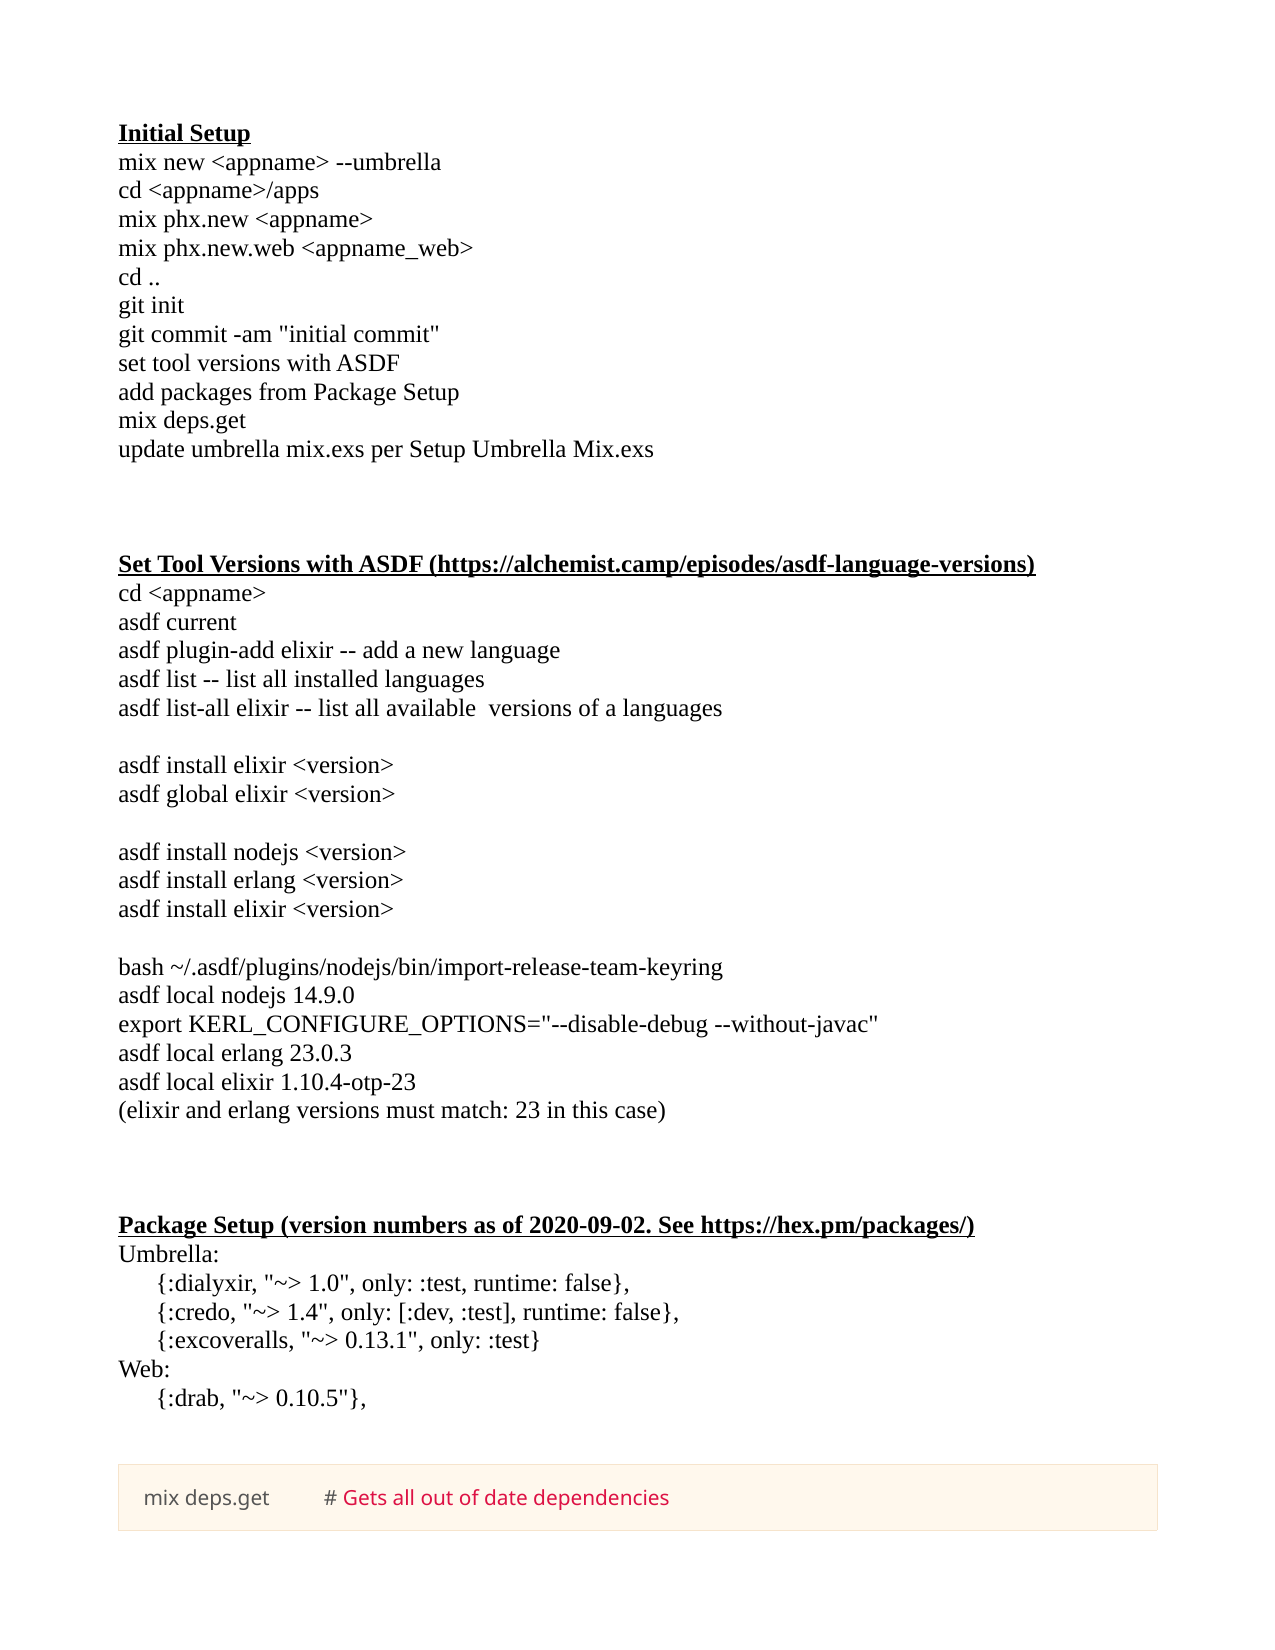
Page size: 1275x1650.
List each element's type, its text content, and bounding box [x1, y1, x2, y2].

text Web: [118, 1354, 1157, 1383]
text Set Tool Versions with ASDF (https://alchemist.camp/episodes/asdf-language-versions) [118, 549, 1157, 578]
text Package Setup (version numbers as of 2020-09-02. See https://hex.pm/packages/) [118, 1211, 1157, 1239]
text asdf current [118, 607, 1157, 636]
text export KERL_CONFIGURE_OPTIONS="--disable-debug --without-javac" [118, 1009, 1157, 1038]
text update umbrella mix.exs per Setup Umbrella Mix.exs [118, 434, 1157, 463]
text {:credo, "~> 1.4", only: [:dev, :test], runtime: false}, [118, 1297, 1157, 1326]
text git commit -am "initial commit" [118, 319, 1157, 348]
text mix deps.get # Gets all out of date dependencies [119, 1465, 1157, 1530]
text mix phx.new.web <appname_web> [118, 233, 1157, 262]
text asdf install elixir <version> [118, 894, 1157, 923]
text asdf local elixir 1.10.4-otp-23 [118, 1067, 1157, 1096]
text asdf local erlang 23.0.3 [118, 1038, 1157, 1067]
text (elixir and erlang versions must match: 23 in this case) [118, 1096, 1157, 1124]
text add packages from Package Setup [118, 377, 1157, 406]
text git init [118, 291, 1157, 319]
text asdf install nodejs <version> [118, 837, 1157, 866]
text asdf install erlang <version> [118, 866, 1157, 894]
text asdf global elixir <version> [118, 779, 1157, 808]
text asdf plugin-add elixir -- add a new language [118, 636, 1157, 664]
text set tool versions with ASDF [118, 348, 1157, 377]
text asdf install elixir <version> [118, 751, 1157, 779]
text cd <appname> [118, 578, 1157, 607]
text asdf list-all elixir -- list all available versions of a languages [118, 693, 1157, 722]
text {:drab, "~> 0.10.5"}, [118, 1383, 1157, 1412]
text bash ~/.asdf/plugins/nodejs/bin/import-release-team-keyring [118, 952, 1157, 981]
text asdf list -- list all installed languages [118, 664, 1157, 693]
text mix phx.new <appname> [118, 204, 1157, 233]
text Umbrella: [118, 1239, 1157, 1268]
text mix deps.get [118, 406, 1157, 434]
text {:excoveralls, "~> 0.13.1", only: :test} [118, 1326, 1157, 1354]
text asdf local nodejs 14.9.0 [118, 981, 1157, 1009]
text mix new <appname> --umbrella cd <appname>/apps [118, 147, 1157, 204]
text Initial Setup [118, 118, 1157, 147]
text cd .. [118, 262, 1157, 291]
text {:dialyxir, "~> 1.0", only: :test, runtime: false}, [118, 1268, 1157, 1297]
